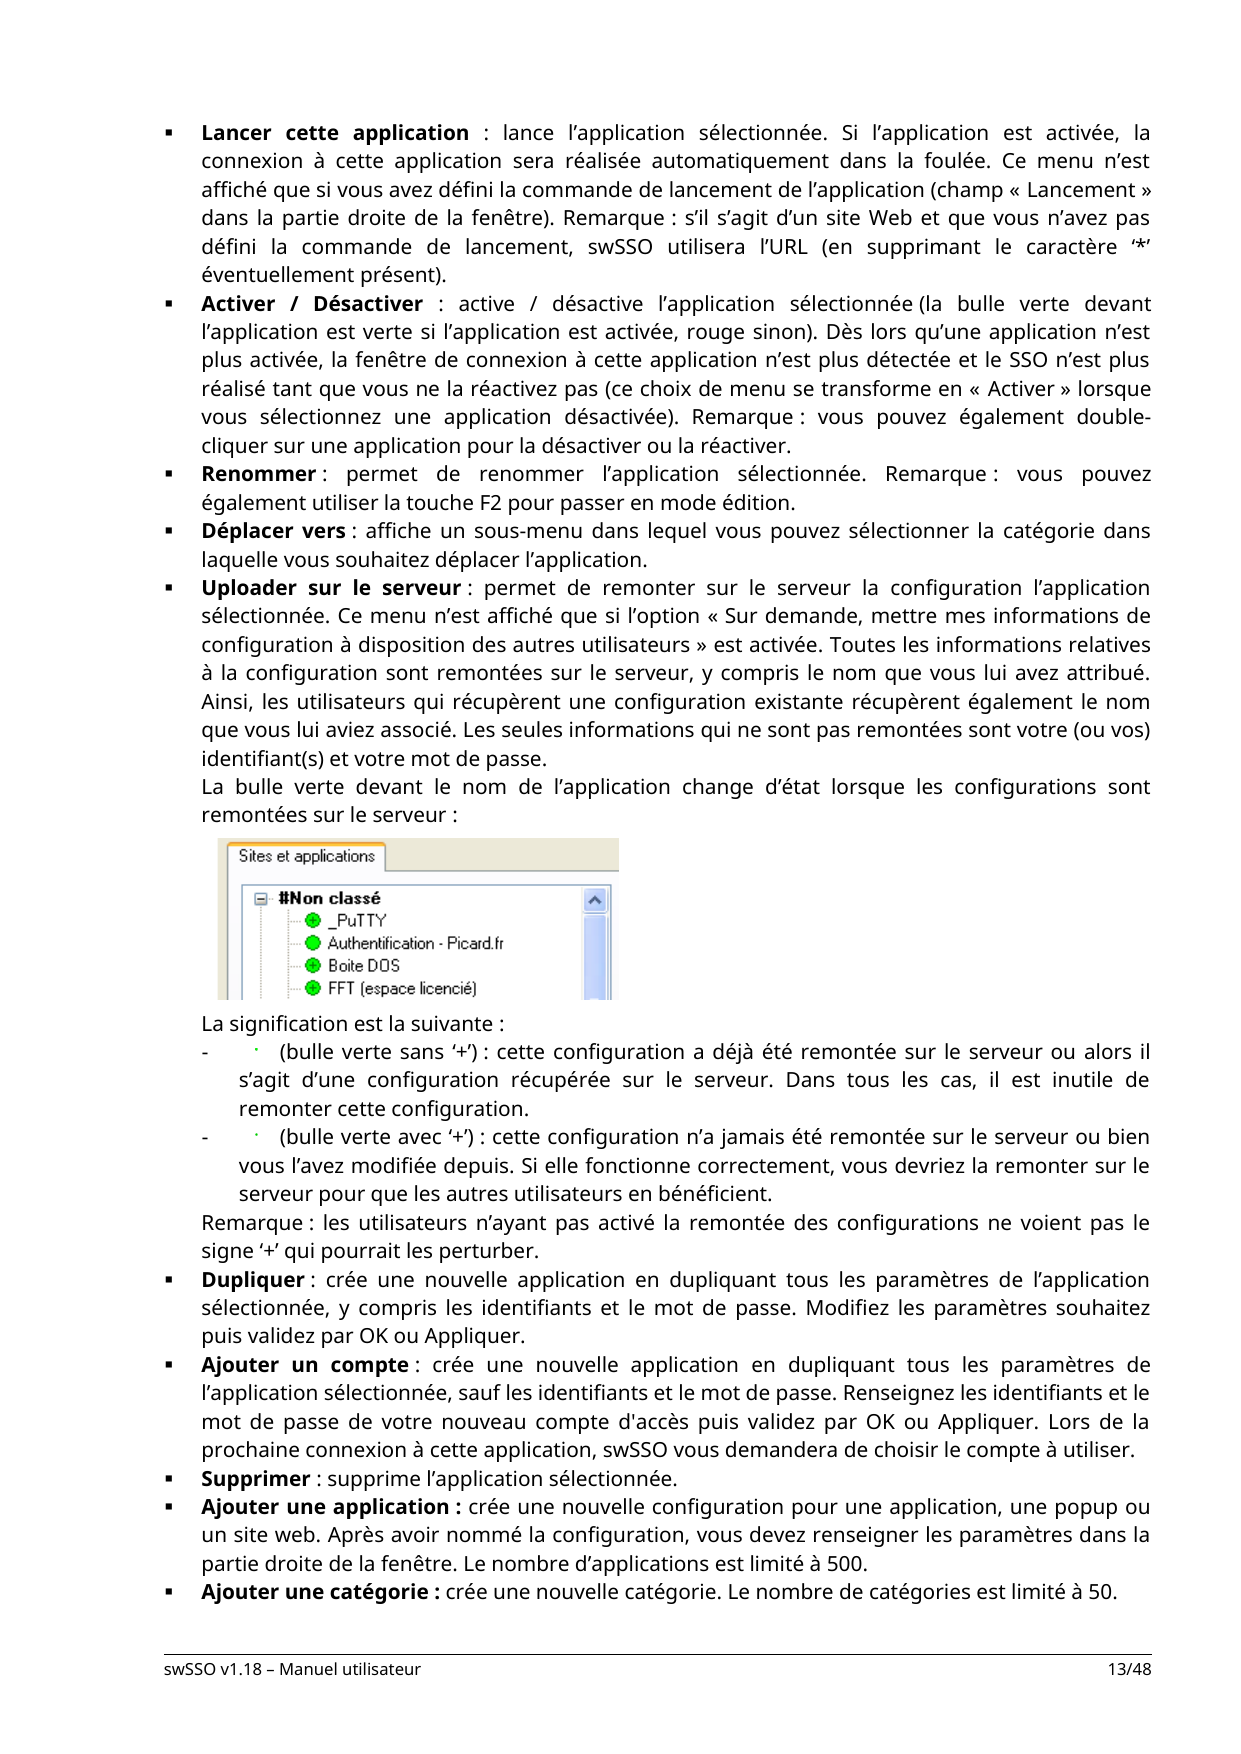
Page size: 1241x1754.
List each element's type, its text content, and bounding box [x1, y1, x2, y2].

list Dupliquer : crée une nouvelle application en dupliquant tous les paramètres de l’application sélectionnée, y compris les identifiants et le mot de passe. Modifiez les paramètres souhaitez puis validez par OK ou Appliquer. [164, 1265, 1152, 1350]
picture [217, 838, 619, 1000]
list Déplacer vers : affiche un sous-menu dans lequel vous pouvez sélectionner la catégorie dans laquelle vous souhaitez déplacer l’application. [164, 516, 1152, 573]
list Renommer : permet de renommer l’application sélectionnée. Remarque : vous pouvez également utiliser la touche F2 pour passer en mode édition. [164, 459, 1152, 516]
text La signification est la suivante : [201, 1009, 1152, 1037]
list Ajouter une catégorie : crée une nouvelle catégorie. Le nombre de catégories est limité à 50. [164, 1577, 1152, 1606]
text Remarque : les utilisateurs n’ayant pas activé la remontée des configurations ne voient pas le signe ‘+’ qui pourrait les perturber. [201, 1208, 1152, 1265]
text La bulle verte devant le nom de l’application change d’état lorsque les configurations sont remontées sur le serveur : [201, 772, 1152, 829]
list Ajouter une application : crée une nouvelle configuration pour une application, une popup ou un site web. Après avoir nommé la configuration, vous devez renseigner les paramètres dans la partie droite de la fenêtre. Le nombre d’applications est limité à 500. [164, 1492, 1152, 1577]
list Supprimer : supprime l’application sélectionnée. [164, 1464, 1152, 1492]
list (bulle verte avec ‘+’) : cette configuration n’a jamais été remontée sur le serveur ou bien vous l’avez modifiée depuis. Si elle fonctionne correctement, vous devriez la remonter sur le serveur pour que les autres utilisateurs en bénéficient. [201, 1122, 1152, 1208]
list Activer / Désactiver : active / désactive l’application sélectionnée (la bulle verte devant l’application est verte si l’application est activée, rouge sinon). Dès lors qu’une application n’est plus activée, la fenêtre de connexion à cette application n’est plus détectée et le SSO n’est plus réalisé tant que vous ne la réactivez pas (ce choix de menu se transforme en « Activer » lorsque vous sélectionnez une application désactivée). Remarque : vous pouvez également double-cliquer sur une application pour la désactiver ou la réactiver. [164, 289, 1152, 459]
list (bulle verte sans ‘+’) : cette configuration a déjà été remontée sur le serveur ou alors il s’agit d’une configuration récupérée sur le serveur. Dans tous les cas, il est inutile de remonter cette configuration. [201, 1037, 1152, 1122]
list Ajouter un compte : crée une nouvelle application en dupliquant tous les paramètres de l’application sélectionnée, sauf les identifiants et le mot de passe. Renseignez les identifiants et le mot de passe de votre nouveau compte d'accès puis validez par OK ou Appliquer. Lors de la prochaine connexion à cette application, swSSO vous demandera de choisir le compte à utiliser. [164, 1350, 1152, 1464]
list Uploader sur le serveur : permet de remonter sur le serveur la configuration l’application sélectionnée. Ce menu n’est affiché que si l’option « Sur demande, mettre mes informations de configuration à disposition des autres utilisateurs » est activée. Toutes les informations relatives à la configuration sont remontées sur le serveur, y compris le nom que vous lui avez attribué. Ainsi, les utilisateurs qui récupèrent une configuration existante récupèrent également le nom que vous lui aviez associé. Les seules informations qui ne sont pas remontées sont votre (ou vos) identifiant(s) et votre mot de passe. [164, 573, 1152, 772]
list Lancer cette application : lance l’application sélectionnée. Si l’application est activée, la connexion à cette application sera réalisée automatiquement dans la foulée. Ce menu n’est affiché que si vous avez défini la commande de lancement de l’application (champ « Lancement » dans la partie droite de la fenêtre). Remarque : s’il s’agit d’un site Web et que vous n’avez pas défini la commande de lancement, swSSO utilisera l’URL (en supprimant le caractère ‘*’ éventuellement présent). [164, 118, 1152, 289]
